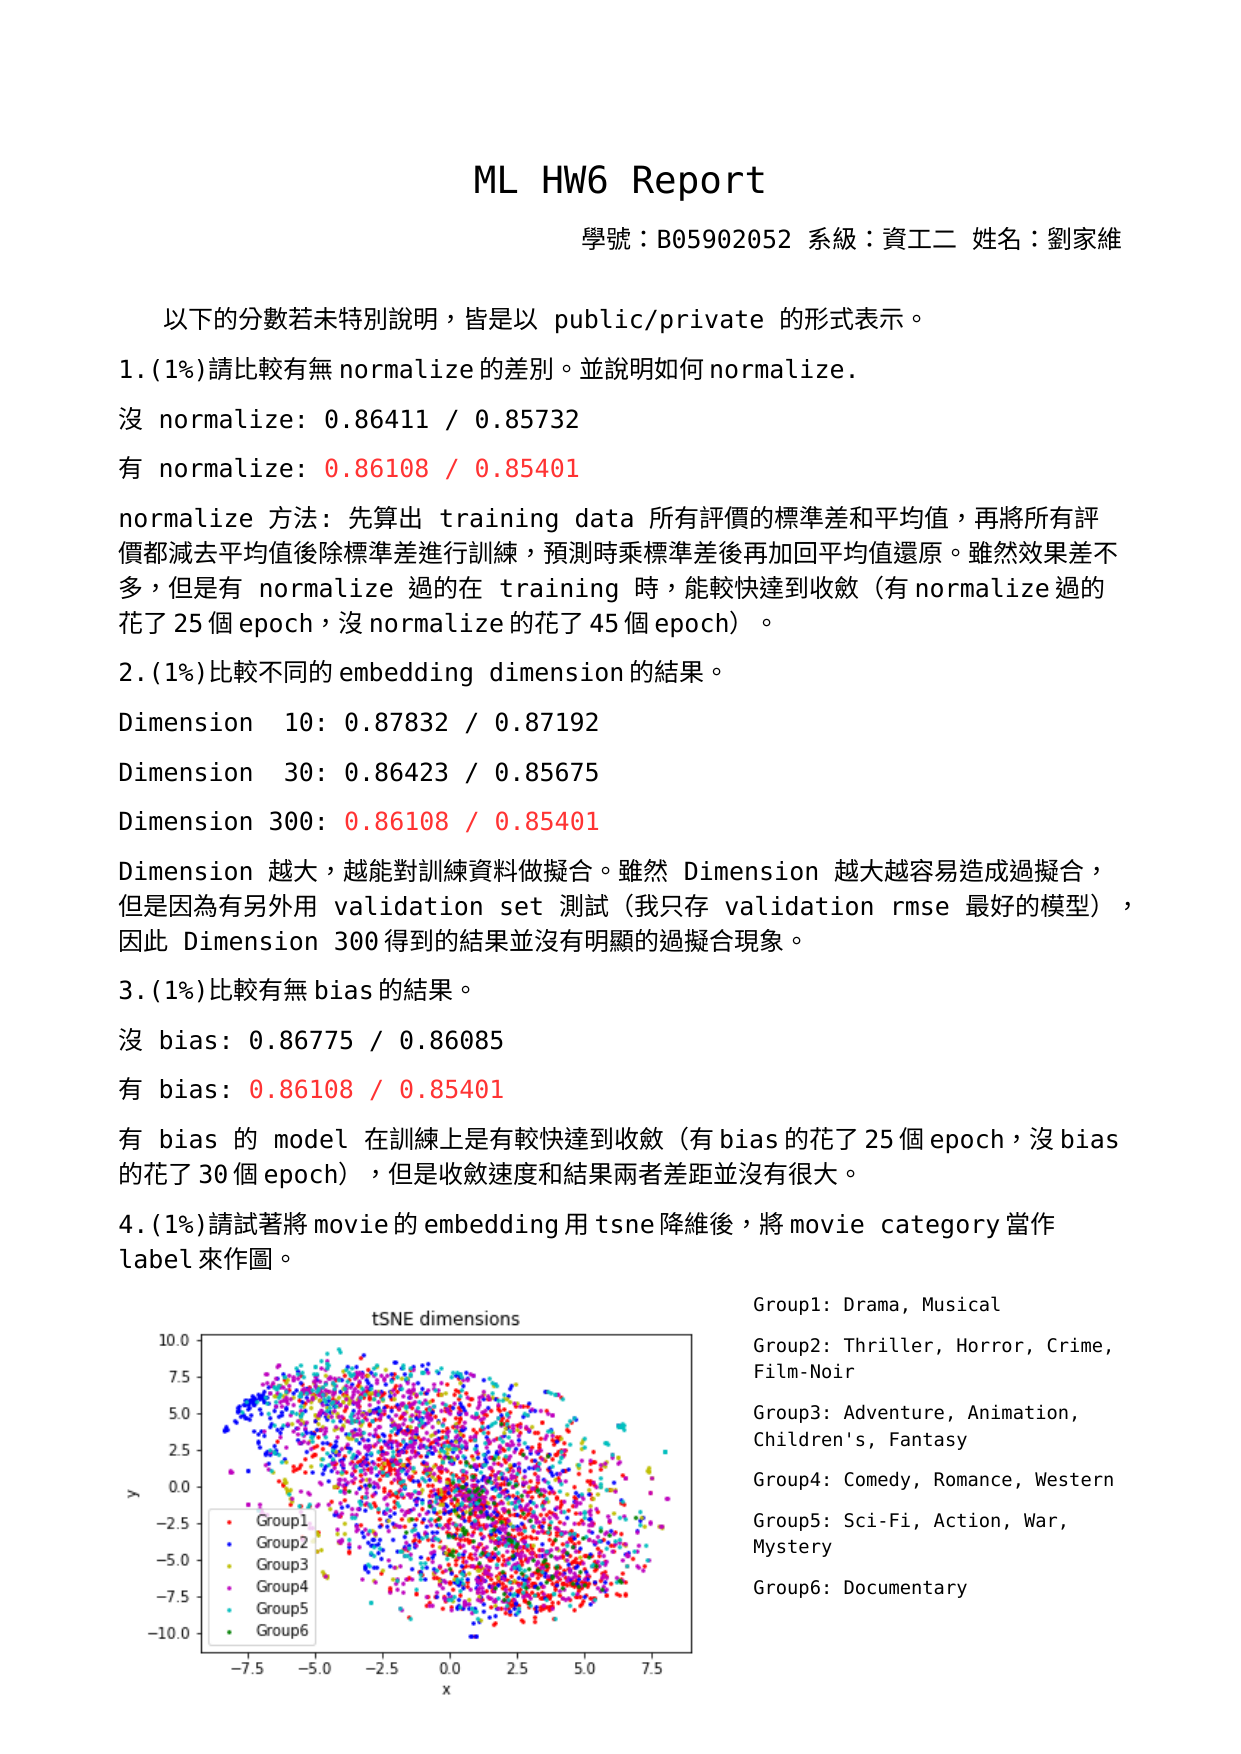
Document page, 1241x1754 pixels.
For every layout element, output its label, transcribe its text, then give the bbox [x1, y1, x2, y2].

text Dimension 10: 0.87832 / 0.87192 [118, 708, 1122, 737]
text 有 normalize: 0.86108 / 0.85401 [118, 454, 1122, 483]
text Group3: Adventure, Animation, Children's, Fantasy [754, 1402, 1122, 1450]
text Group1: Drama, Musical [754, 1294, 1122, 1316]
text 沒 bias: 0.86775 / 0.86085 [118, 1026, 1122, 1055]
text 4.(1%)請試著將movie的embedding用tsne降維後，將movie category當作label來作圖。 [118, 1210, 1122, 1274]
text 有 bias: 0.86108 / 0.85401 [118, 1076, 1122, 1105]
text 3.(1%)比較有無bias的結果。 [118, 976, 1122, 1006]
text Dimension 越大，越能對訓練資料做擬合。雖然 Dimension 越大越容易造成過擬合，但是因為有另外用 validation set 測試（我只存 validation rmse 最好的模型），因此 Dimension 300得到的結果並沒有明顯的過擬合現象。 [118, 857, 1122, 956]
text Group5: Sci-Fi, Action, War, Mystery [754, 1510, 1122, 1558]
text Dimension 30: 0.86423 / 0.85675 [118, 758, 1122, 787]
text Dimension 300: 0.86108 / 0.85401 [118, 807, 1122, 836]
text 學號：B05902052 系級：資工二 姓名：劉家維 [118, 225, 1122, 254]
text 有 bias 的 model 在訓練上是有較快達到收斂（有bias的花了25個epoch，沒bias的花了30個epoch），但是收斂速度和結果兩者差距並沒有很大。 [118, 1125, 1122, 1189]
text 以下的分數若未特別說明，皆是以 public/private 的形式表示。 [118, 306, 1122, 335]
text ML HW6 Report [118, 158, 1122, 202]
text normalize 方法: 先算出 training data 所有評價的標準差和平均值，再將所有評價都減去平均值後除標準差進行訓練，預測時乘標準差後再加回平均值還原。雖然效果差不多，但是有 normalize 過的在 training 時，能較快達到收斂（有normalize過的花了25個epoch，沒normalize的花了45個epoch）。 [118, 504, 1122, 638]
text Group2: Thriller, Horror, Crime, Film-Noir [754, 1335, 1122, 1383]
text Group4: Comedy, Romance, Western [754, 1469, 1122, 1491]
text Group6: Documentary [754, 1577, 1122, 1599]
text 沒 normalize: 0.86411 / 0.85732 [118, 405, 1122, 434]
text 1.(1%)請比較有無normalize的差別。並說明如何normalize. [118, 355, 1122, 384]
picture [122, 1283, 754, 1705]
text 2.(1%)比較不同的embedding dimension的結果。 [118, 658, 1122, 688]
